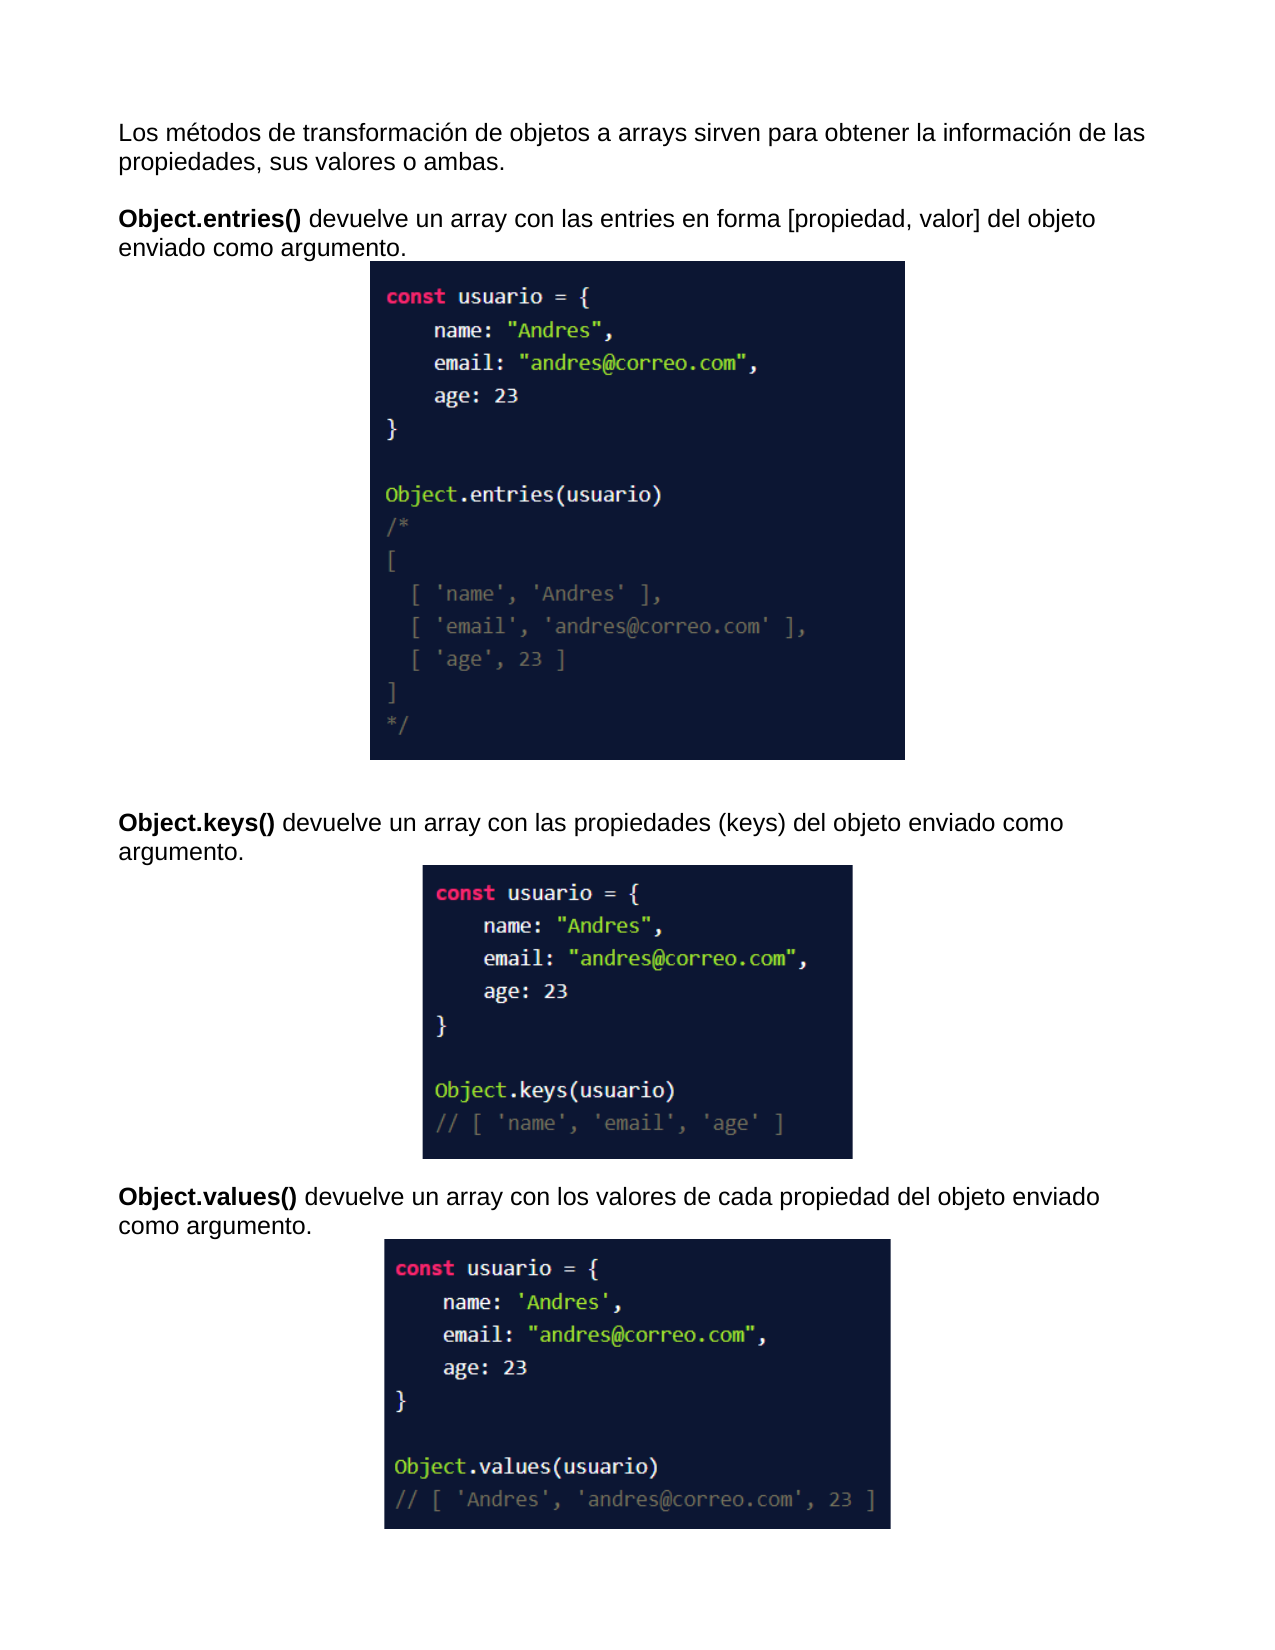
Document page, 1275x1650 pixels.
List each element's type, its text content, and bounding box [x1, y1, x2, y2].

text Object.entries() devuelve un array con las entries en forma [propiedad, valor] del objeto enviado como argumento. [118, 204, 1157, 262]
text Los métodos de transformación de objetos a arrays sirven para obtener la información de las propiedades, sus valores o ambas. [118, 118, 1157, 176]
text Object.keys() devuelve un array con las propiedades (keys) del objeto enviado como argumento. [118, 808, 1157, 866]
picture [370, 261, 905, 760]
picture [422, 865, 853, 1159]
text Object.values() devuelve un array con los valores de cada propiedad del objeto enviado como argumento. [118, 1182, 1157, 1239]
picture [384, 1239, 891, 1529]
